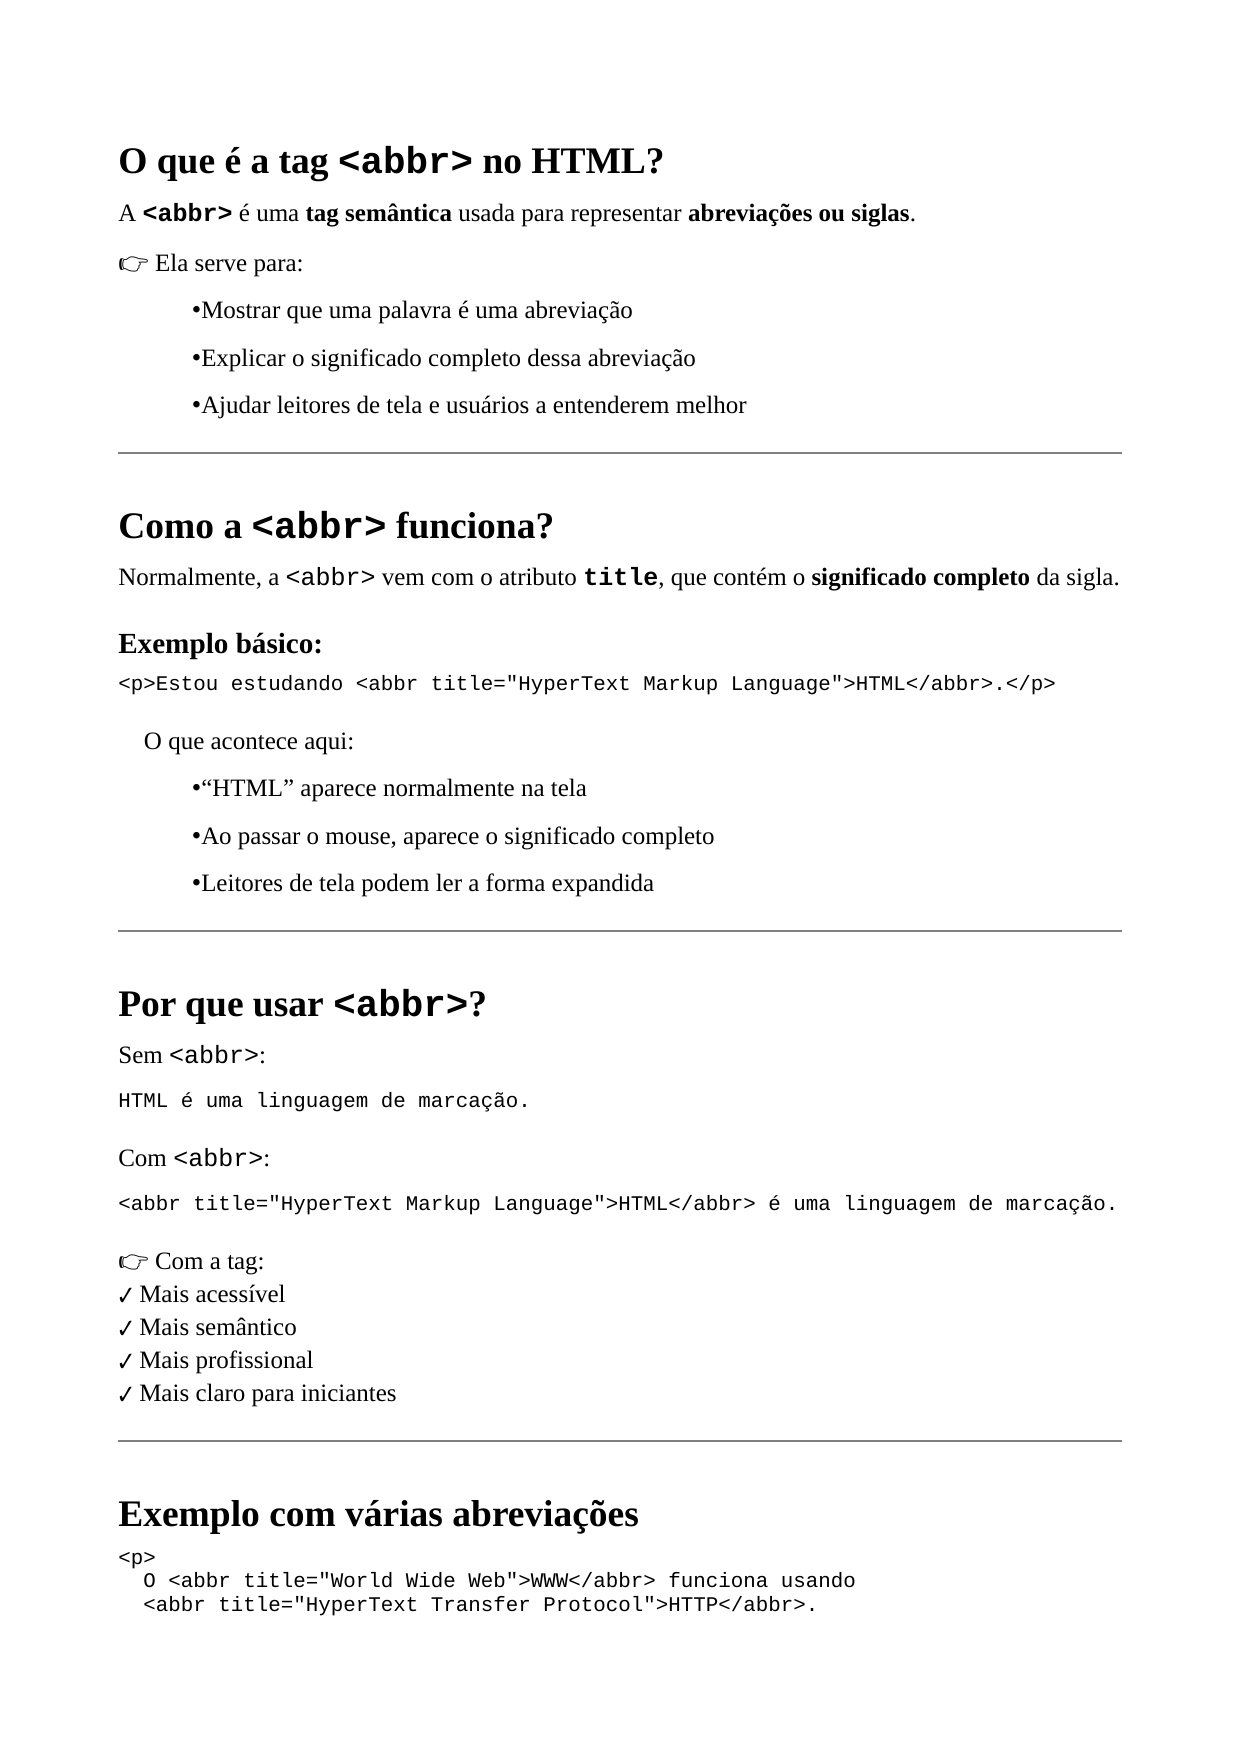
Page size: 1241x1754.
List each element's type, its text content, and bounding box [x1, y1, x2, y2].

text <p>Estou estudando <abbr title="HyperText Markup Language">HTML</abbr>.</p> [118, 673, 1122, 696]
text 📌 O que acontece aqui: [118, 726, 1122, 754]
subtitle Exemplo básico: [118, 627, 1122, 660]
text 👉 Com a tag: ✔ Mais acessível ✔ Mais semântico ✔ Mais profissional ✔ Mais claro para iniciantes [118, 1246, 1122, 1407]
text A <abbr> é uma tag semântica usada para representar abreviações ou siglas. [118, 198, 1122, 228]
text Normalmente, a <abbr> vem com o atributo title, que contém o significado completo da sigla. [118, 562, 1122, 593]
list Explicar o significado completo dessa abreviação [118, 343, 1122, 372]
text 👉 Ela serve para: [118, 248, 1122, 276]
text <abbr title="HyperText Markup Language">HTML</abbr> é uma linguagem de marcação. [118, 1193, 1122, 1217]
subtitle Exemplo com várias abreviações [118, 1491, 1122, 1534]
subtitle Como a <abbr> funciona? [118, 503, 1122, 549]
list “HTML” aparece normalmente na tela [118, 773, 1122, 802]
list Ajudar leitores de tela e usuários a entenderem melhor [118, 391, 1122, 419]
list Leitores de tela podem ler a forma expandida [118, 868, 1122, 897]
text Sem <abbr>: [118, 1040, 1122, 1071]
text Com <abbr>: [118, 1143, 1122, 1174]
text <p> [118, 1547, 1122, 1570]
text <abbr title="HyperText Transfer Protocol">HTTP</abbr>. [118, 1594, 1122, 1618]
subtitle O que é a tag <abbr> no HTML? [118, 139, 1122, 185]
subtitle Por que usar <abbr>? [118, 981, 1122, 1027]
list Ao passar o mouse, aparece o significado completo [118, 821, 1122, 850]
list Mostrar que uma palavra é uma abreviação [118, 295, 1122, 324]
text HTML é uma linguagem de marcação. [118, 1090, 1122, 1114]
text O <abbr title="World Wide Web">WWW</abbr> funciona usando [118, 1570, 1122, 1594]
